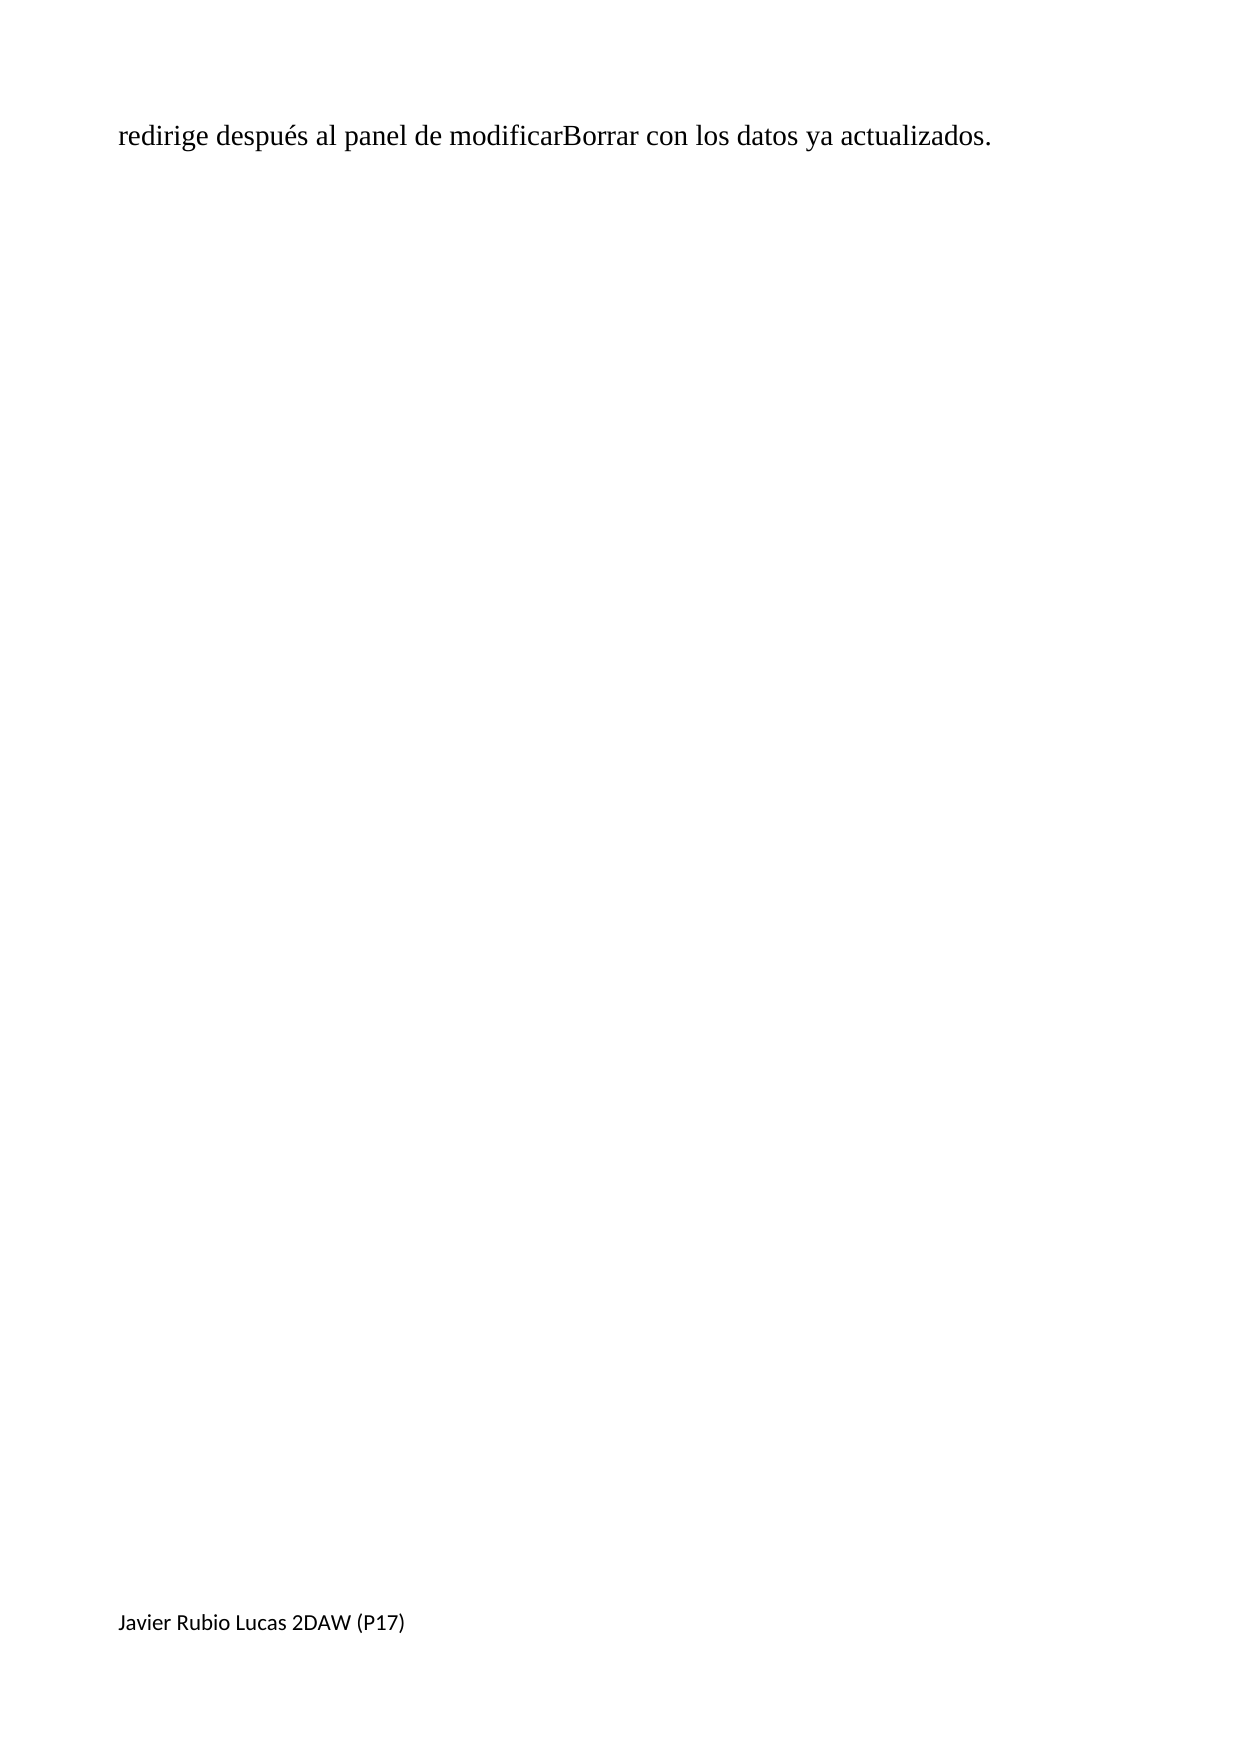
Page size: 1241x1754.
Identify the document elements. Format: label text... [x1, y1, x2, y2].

text redirige después al panel de modificarBorrar con los datos ya actualizados. [118, 118, 1122, 152]
